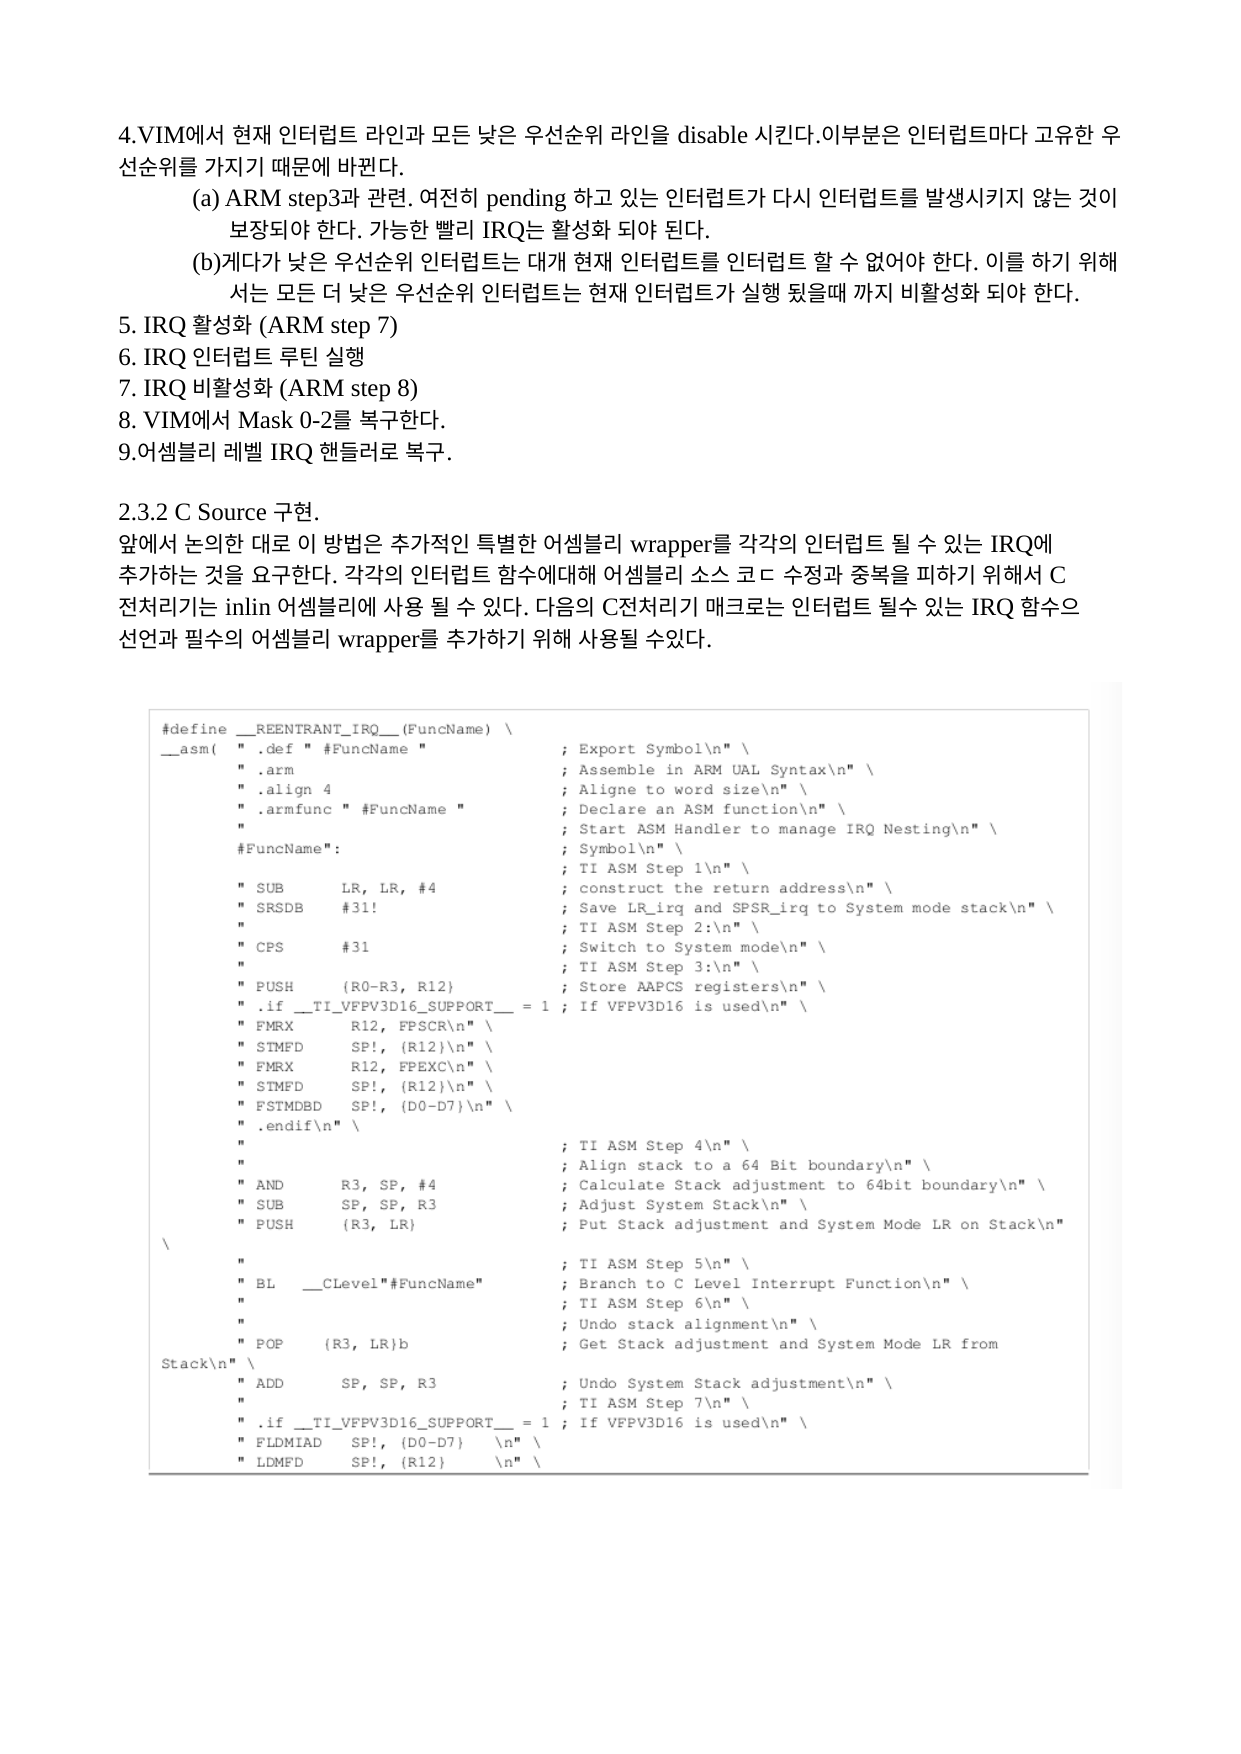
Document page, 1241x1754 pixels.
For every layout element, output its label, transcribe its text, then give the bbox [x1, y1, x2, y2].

text 4.VIM에서 현재 인터럽트 라인과 모든 낮은 우선순위 라인을 disable 시킨다.이부분은 인터럽트마다 고유한 우 선순위를 가지기 때문에 바뀐다. [118, 118, 1122, 181]
text 2.3.2 C Source 구현. [118, 495, 1122, 527]
text 8. VIM에서 Mask 0-2를 복구한다. [118, 403, 1122, 435]
picture [118, 682, 1123, 1489]
text 앞에서 논의한 대로 이 방법은 추가적인 특별한 어셈블리 wrapper를 각각의 인터럽트 될 수 있는 IRQ에 추가하는 것을 요구한다. 각각의 인터럽트 함수에대해 어셈블리 소스 코ㄷ 수정과 중복을 피하기 위해서 C전처리기는 inlin 어셈블리에 사용 될 수 있다. 다음의 C전처리기 매크로는 인터럽트 될수 있는 IRQ 함수으 선언과 필수의 어셈블리 wrapper를 추가하기 위해 사용될 수있다. [118, 527, 1122, 653]
text 6. IRQ 인터럽트 루틴 실행 [118, 340, 1122, 371]
text (b)게다가 낮은 우선순위 인터럽트는 대개 현재 인터럽트를 인터럽트 할 수 없어야 한다. 이를 하기 위해 [118, 245, 1122, 276]
text 5. IRQ 활성화 (ARM step 7) [118, 308, 1122, 340]
text 7. IRQ 비활성화 (ARM step 8) [118, 371, 1122, 403]
text 서는 모든 더 낮은 우선순위 인터럽트는 현재 인터럽트가 실행 됬을때 까지 비활성화 되야 한다. [118, 276, 1122, 308]
text 9.어셈블리 레벨 IRQ 핸들러로 복구. [118, 435, 1122, 466]
text (a) ARM step3과 관련. 여전히 pending 하고 있는 인터럽트가 다시 인터럽트를 발생시키지 않는 것이 보장되야 한다. 가능한 빨리 IRQ는 활성화 되야 된다. [118, 181, 1122, 245]
